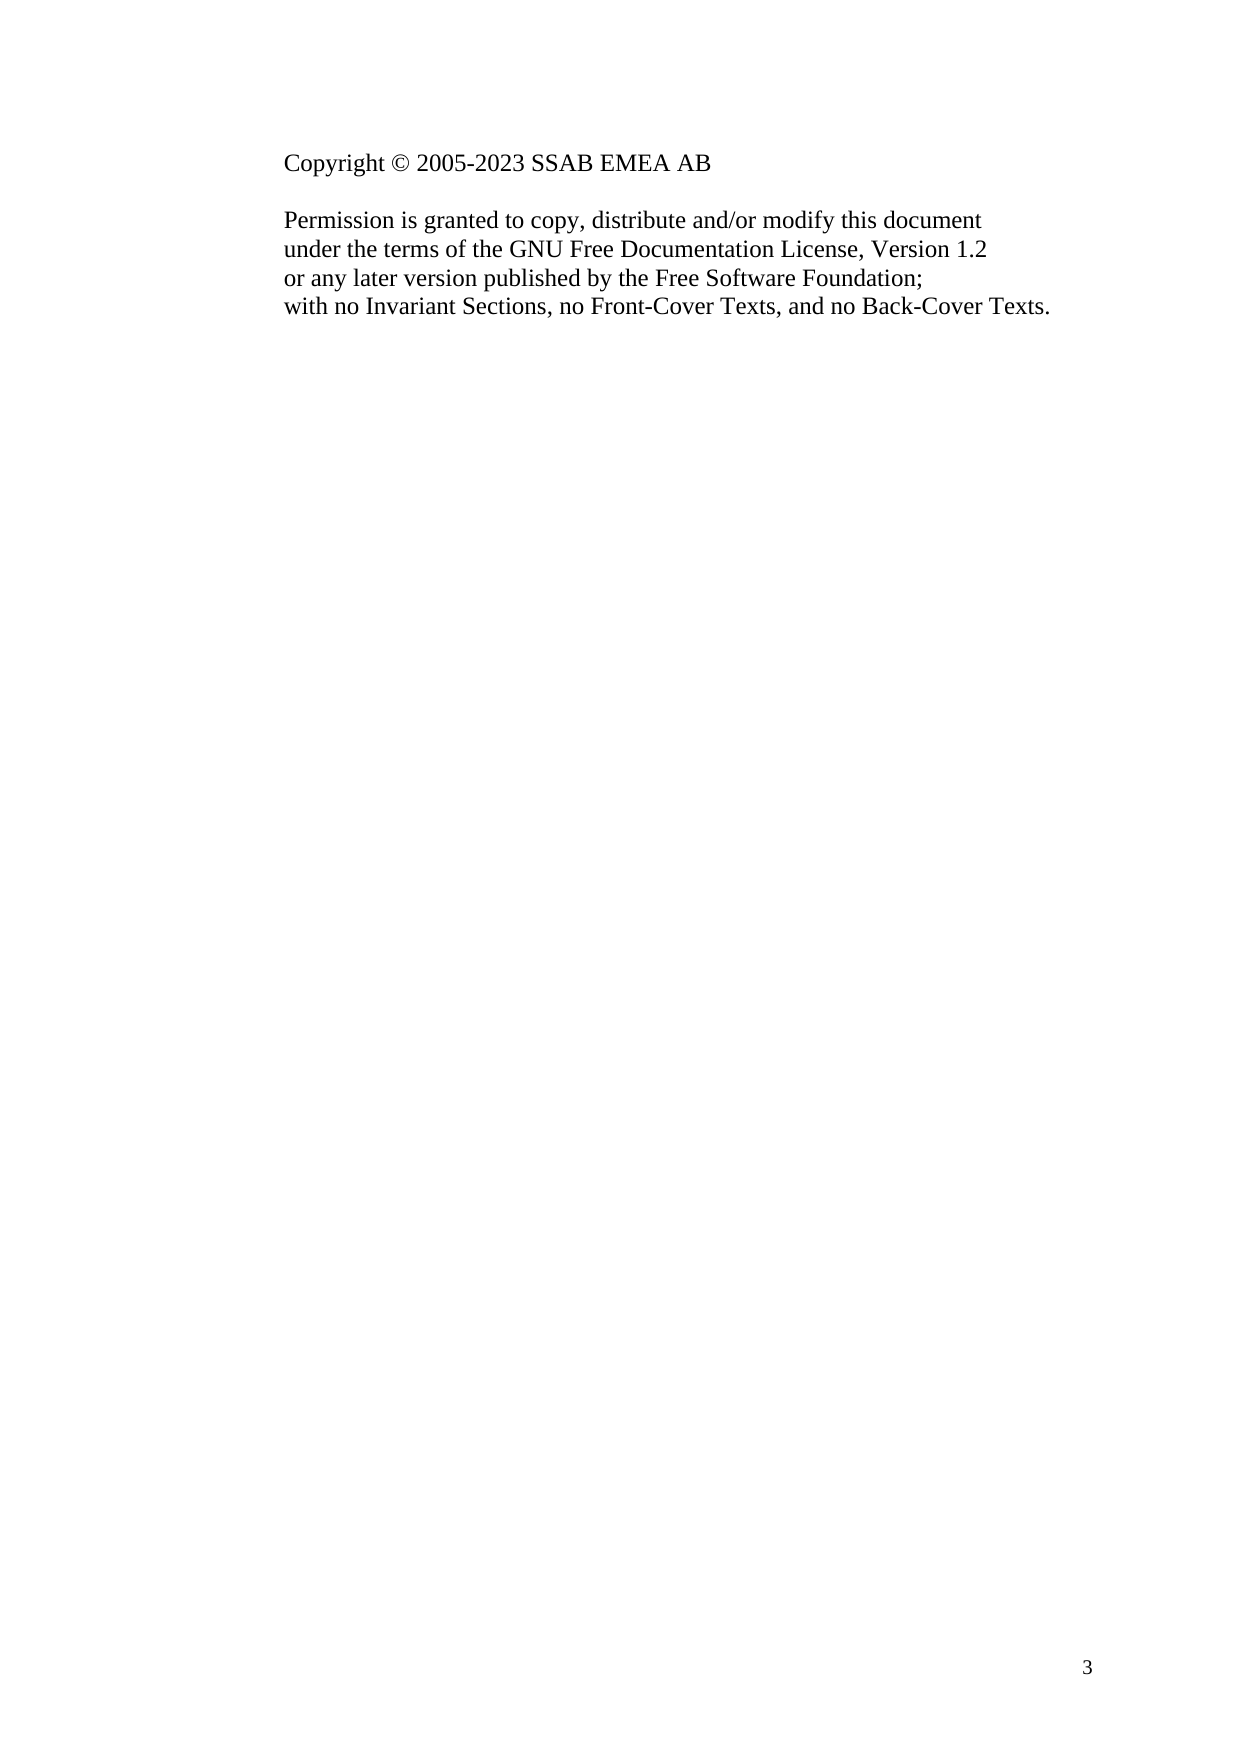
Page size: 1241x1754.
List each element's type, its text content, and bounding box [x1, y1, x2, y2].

text or any later version published by the Free Software Foundation; [207, 263, 1093, 291]
text with no Invariant Sections, no Front-Cover Texts, and no Back-Cover Texts. [207, 291, 1093, 320]
text Copyright © 2005-2023 SSAB EMEA AB [207, 148, 1093, 176]
text under the terms of the GNU Free Documentation License, Version 1.2 [207, 234, 1093, 263]
text Permission is granted to copy, distribute and/or modify this document [207, 205, 1093, 234]
